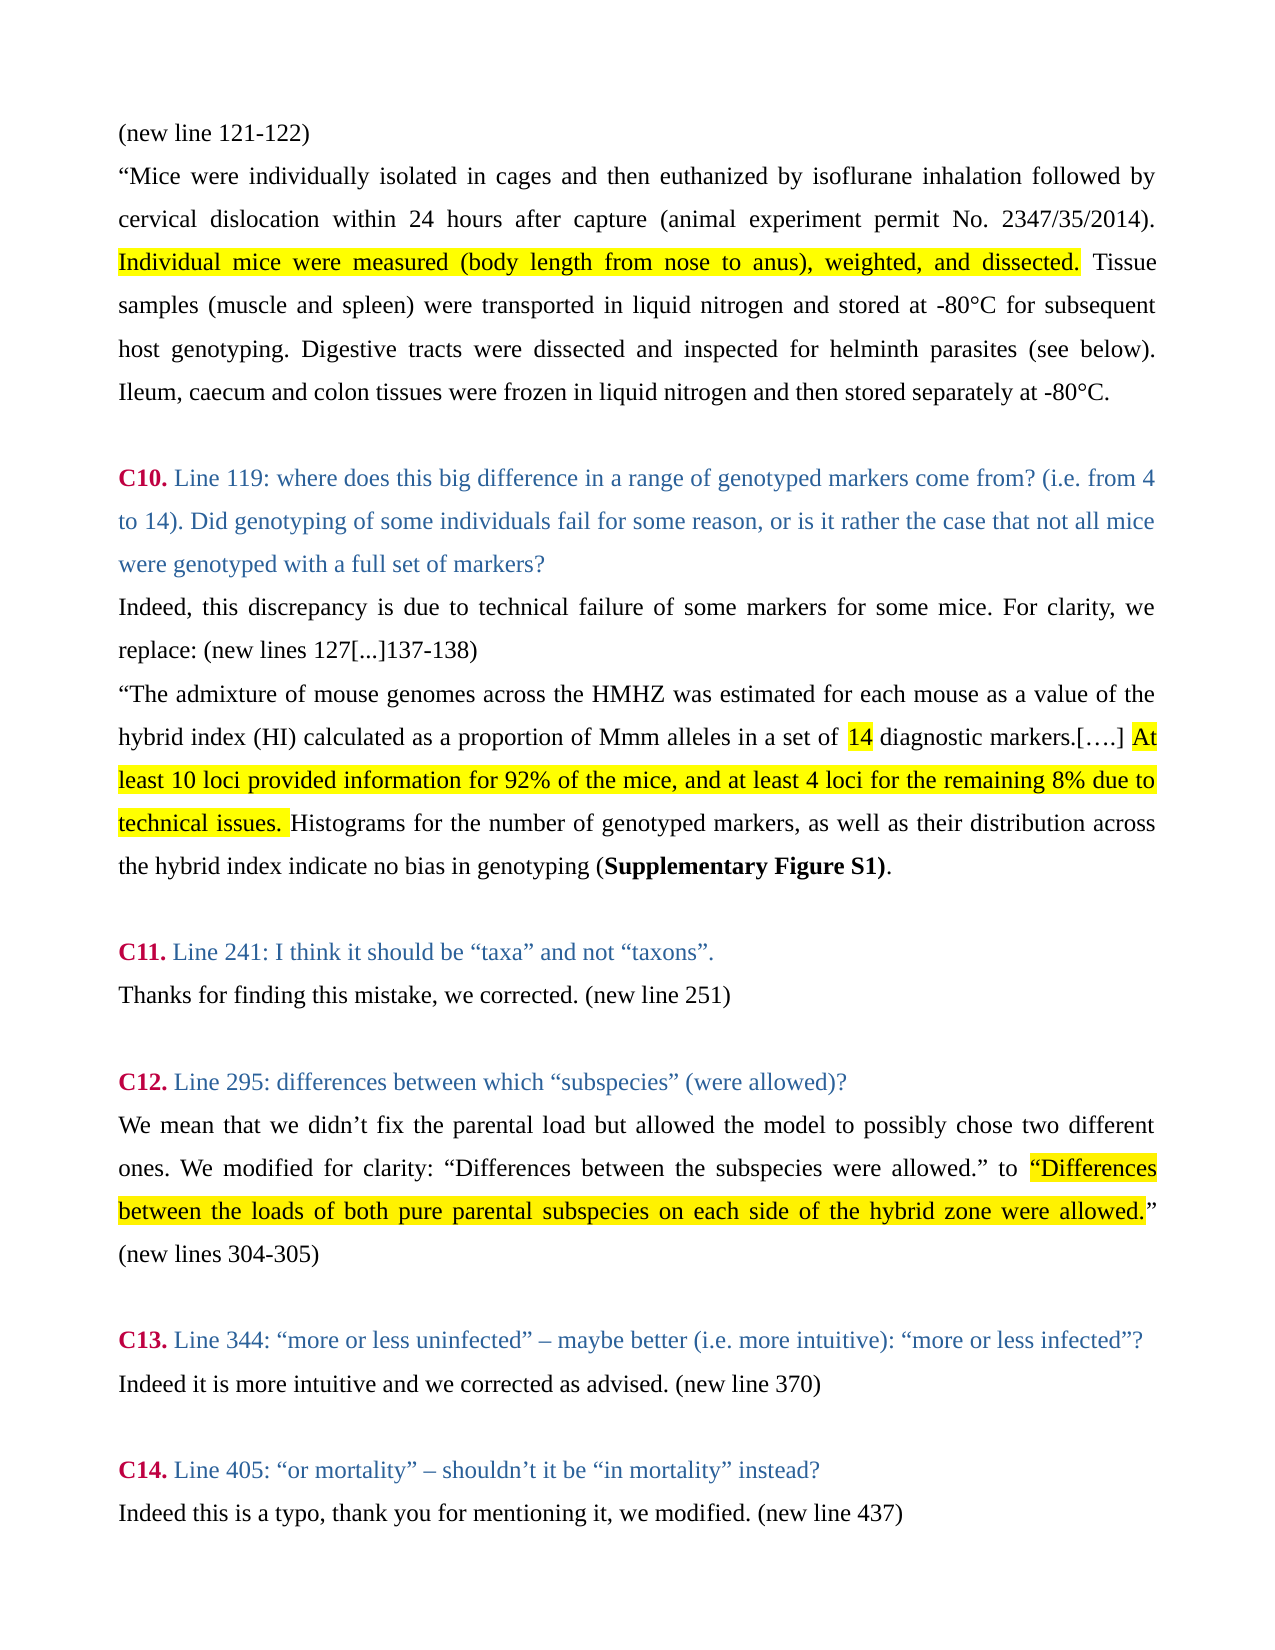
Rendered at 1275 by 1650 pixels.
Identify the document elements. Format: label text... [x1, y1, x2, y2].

text Thanks for finding this mistake, we corrected. (new line 251) [118, 981, 1157, 1009]
text Indeed, this discrepancy is due to technical failure of some markers for some mice. For clarity, we replace: (new lines 127[...]137-138) [118, 592, 1157, 664]
text C13. Line 344: “more or less uninfected” – maybe better (i.e. more intuitive): “more or less infected”? [118, 1326, 1157, 1354]
text “Mice were individually isolated in cages and then euthanized by isoflurane inhalation followed by cervical dislocation within 24 hours after capture (animal experiment permit No. 2347/35/2014). Individual mice were measured (body length from nose to anus), weighted, and dissected. Tissue samples (muscle and spleen) were transported in liquid nitrogen and stored at -80°C for subsequent host genotyping. Digestive tracts were dissected and inspected for helminth parasites (see below). Ileum, caecum and colon tissues were frozen in liquid nitrogen and then stored separately at -80°C. [118, 161, 1157, 406]
text Indeed it is more intuitive and we corrected as advised. (new line 370) [118, 1369, 1157, 1397]
text Indeed this is a typo, thank you for mentioning it, we modified. (new line 437) [118, 1498, 1157, 1527]
text (new line 121-122) [118, 118, 1157, 147]
text C10. Line 119: where does this big difference in a range of genotyped markers come from? (i.e. from 4 to 14). Did genotyping of some individuals fail for some reason, or is it rather the case that not all mice were genotyped with a full set of markers? [118, 420, 1157, 578]
text C11. Line 241: I think it should be “taxa” and not “taxons”. [118, 894, 1157, 966]
text “The admixture of mouse genomes across the HMHZ was estimated for each mouse as a value of the hybrid index (HI) calculated as a proportion of Mmm alleles in a set of 14 diagnostic markers.[….] At least 10 loci provided information for 92% of the mice, and at least 4 loci for the remaining 8% due to technical issues. Histograms for the number of genotyped markers, as well as their distribution across the hybrid index indicate no bias in genotyping (Supplementary Figure S1). [118, 679, 1157, 880]
text C14. Line 405: “or mortality” – shouldn’t it be “in mortality” instead? [118, 1455, 1157, 1484]
text C12. Line 295: differences between which “subspecies” (were allowed)? We mean that we didn’t fix the parental load but allowed the model to possibly chose two different ones. We modified for clarity: “Differences between the subspecies were allowed.” to “Differences between the loads of both pure parental subspecies on each side of the hybrid zone were allowed.” (new lines 304-305) [118, 1024, 1157, 1268]
